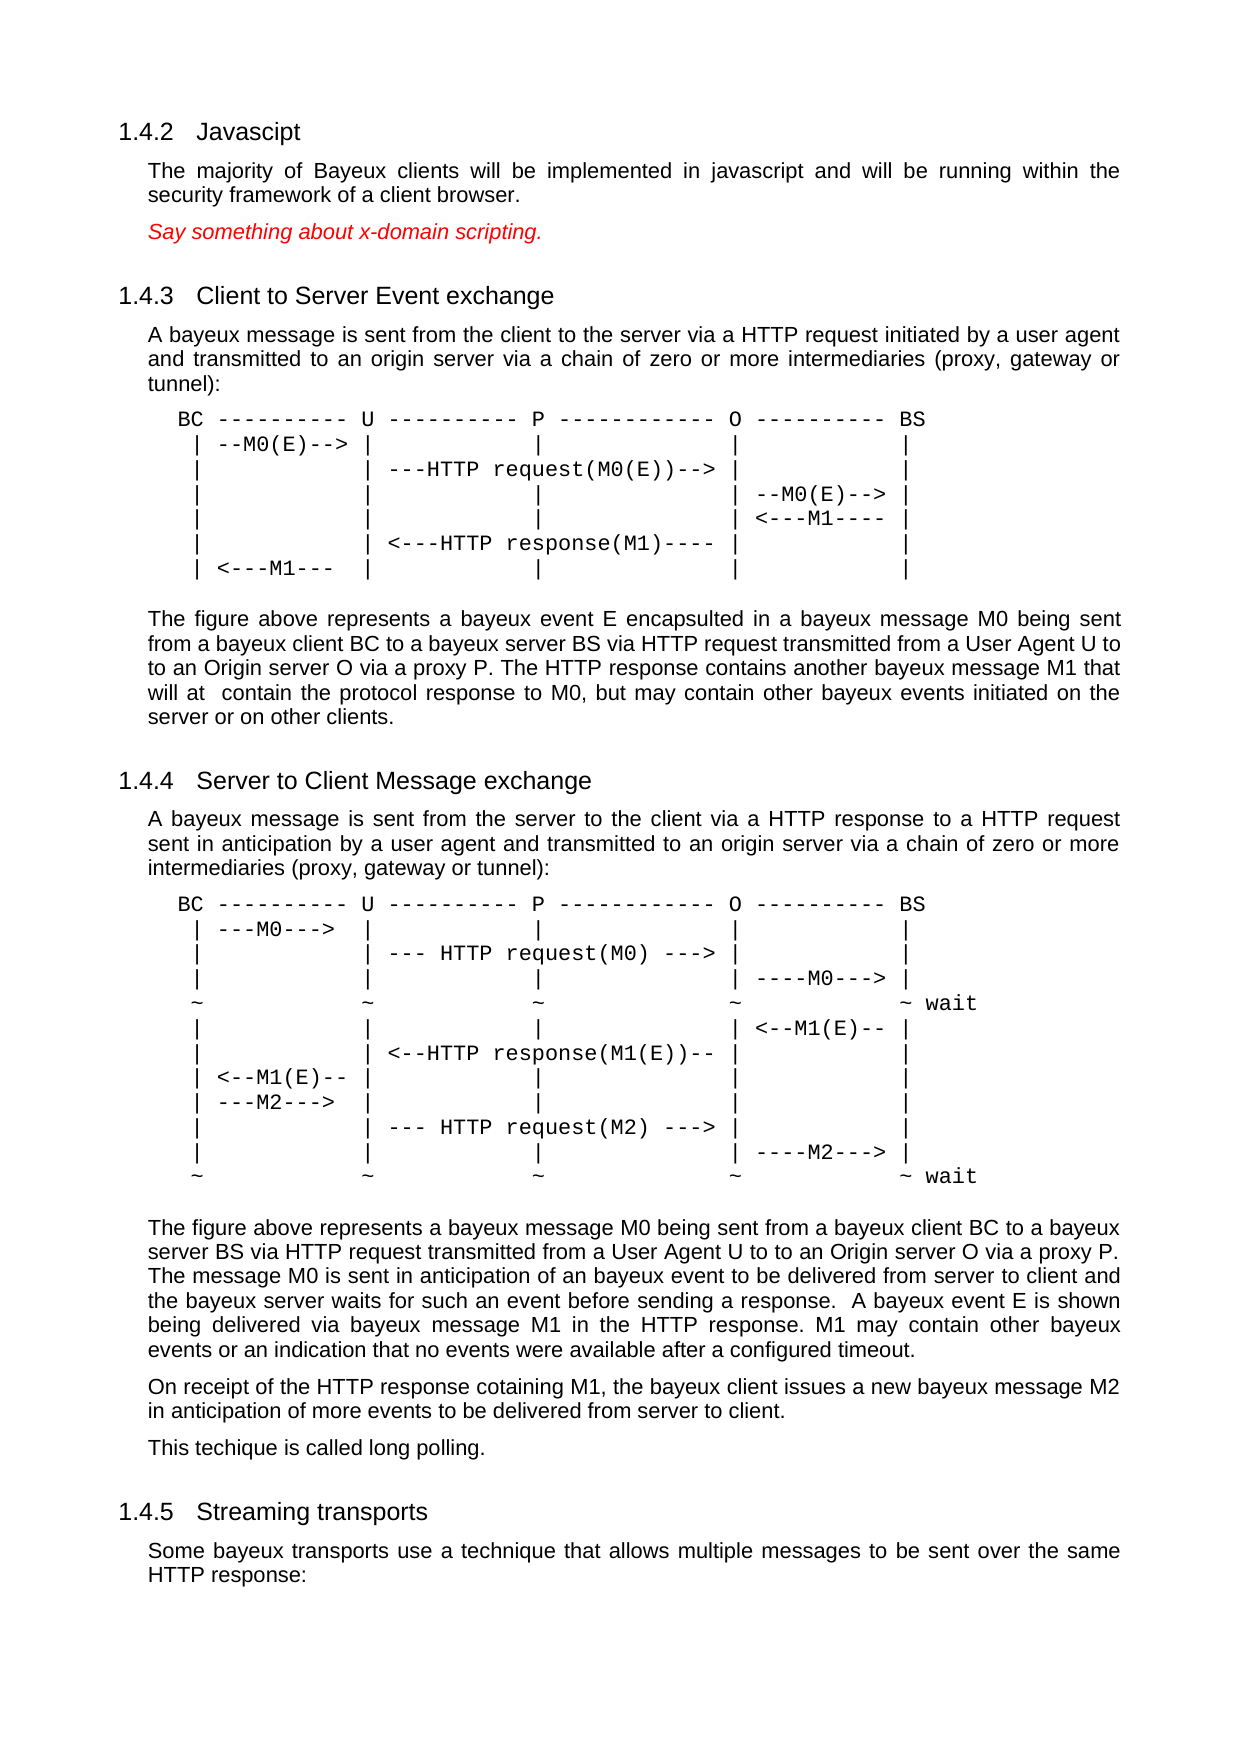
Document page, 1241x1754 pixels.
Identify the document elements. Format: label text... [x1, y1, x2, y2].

text ~ ~ ~ ~ ~ wait [177, 1166, 1122, 1190]
text | | | | <---M1---- | [177, 507, 1122, 532]
text BC ---------- U ---------- P ------------ O ---------- BS [177, 893, 1122, 918]
text On receipt of the HTTP response cotaining M1, the bayeux client issues a new bayeux message M2 in anticipation of more events to be delivered from server to client. [148, 1374, 1122, 1423]
text | | | | ----M2---> | [177, 1141, 1122, 1166]
text | ---M0---> | | | | [177, 918, 1122, 942]
subtitle Client to Server Event exchange [118, 282, 1122, 310]
subtitle Server to Client Message exchange [118, 767, 1122, 794]
text | | <---HTTP response(M1)---- | | [177, 532, 1122, 557]
text The majority of Bayeux clients will be implemented in javascript and will be running within the security framework of a client browser. [148, 158, 1122, 207]
subtitle Javascipt [118, 118, 1122, 146]
text | | | | <--M1(E)-- | [177, 1017, 1122, 1042]
subtitle Streaming transports [118, 1498, 1122, 1526]
text | | --- HTTP request(M0) ---> | | [177, 942, 1122, 967]
text | | --- HTTP request(M2) ---> | | [177, 1116, 1122, 1141]
text A bayeux message is sent from the client to the server via a HTTP request initiated by a user agent and transmitted to an origin server via a chain of zero or more intermediaries (proxy, gateway or tunnel): [148, 322, 1122, 396]
text | | ---HTTP request(M0(E))--> | | [177, 458, 1122, 483]
text | <---M1--- | | | | [177, 557, 1122, 582]
text A bayeux message is sent from the server to the client via a HTTP response to a HTTP request sent in anticipation by a user agent and transmitted to an origin server via a chain of zero or more intermediaries (proxy, gateway or tunnel): [148, 807, 1122, 880]
text | | <--HTTP response(M1(E))-- | | [177, 1042, 1122, 1066]
text The figure above represents a bayeux event E encapsulted in a bayeux message M0 being sent from a bayeux client BC to a bayeux server BS via HTTP request transmitted from a User Agent U to to an Origin server O via a proxy P. The HTTP response contains another bayeux message M1 that will at contain the protocol response to M0, but may contain other bayeux events initiated on the server or on other clients. [148, 607, 1122, 729]
text Say something about x-domain scripting. [148, 220, 1122, 244]
text ~ ~ ~ ~ ~ wait [177, 992, 1122, 1017]
text | | | | ----M0---> | [177, 967, 1122, 992]
text | | | | --M0(E)--> | [177, 483, 1122, 507]
text This techique is called long polling. [148, 1436, 1122, 1461]
text | --M0(E)--> | | | | [177, 433, 1122, 458]
text Some bayeux transports use a technique that allows multiple messages to be sent over the same HTTP response: [148, 1538, 1122, 1587]
text | <--M1(E)-- | | | | [177, 1066, 1122, 1091]
text BC ---------- U ---------- P ------------ O ---------- BS [177, 408, 1122, 433]
text The figure above represents a bayeux message M0 being sent from a bayeux client BC to a bayeux server BS via HTTP request transmitted from a User Agent U to to an Origin server O via a proxy P. The message M0 is sent in anticipation of an bayeux event to be delivered from server to client and the bayeux server waits for such an event before sending a response. A bayeux event E is shown being delivered via bayeux message M1 in the HTTP response. M1 may contain other bayeux events or an indication that no events were available after a configured timeout. [148, 1215, 1122, 1362]
text | ---M2---> | | | | [177, 1091, 1122, 1116]
